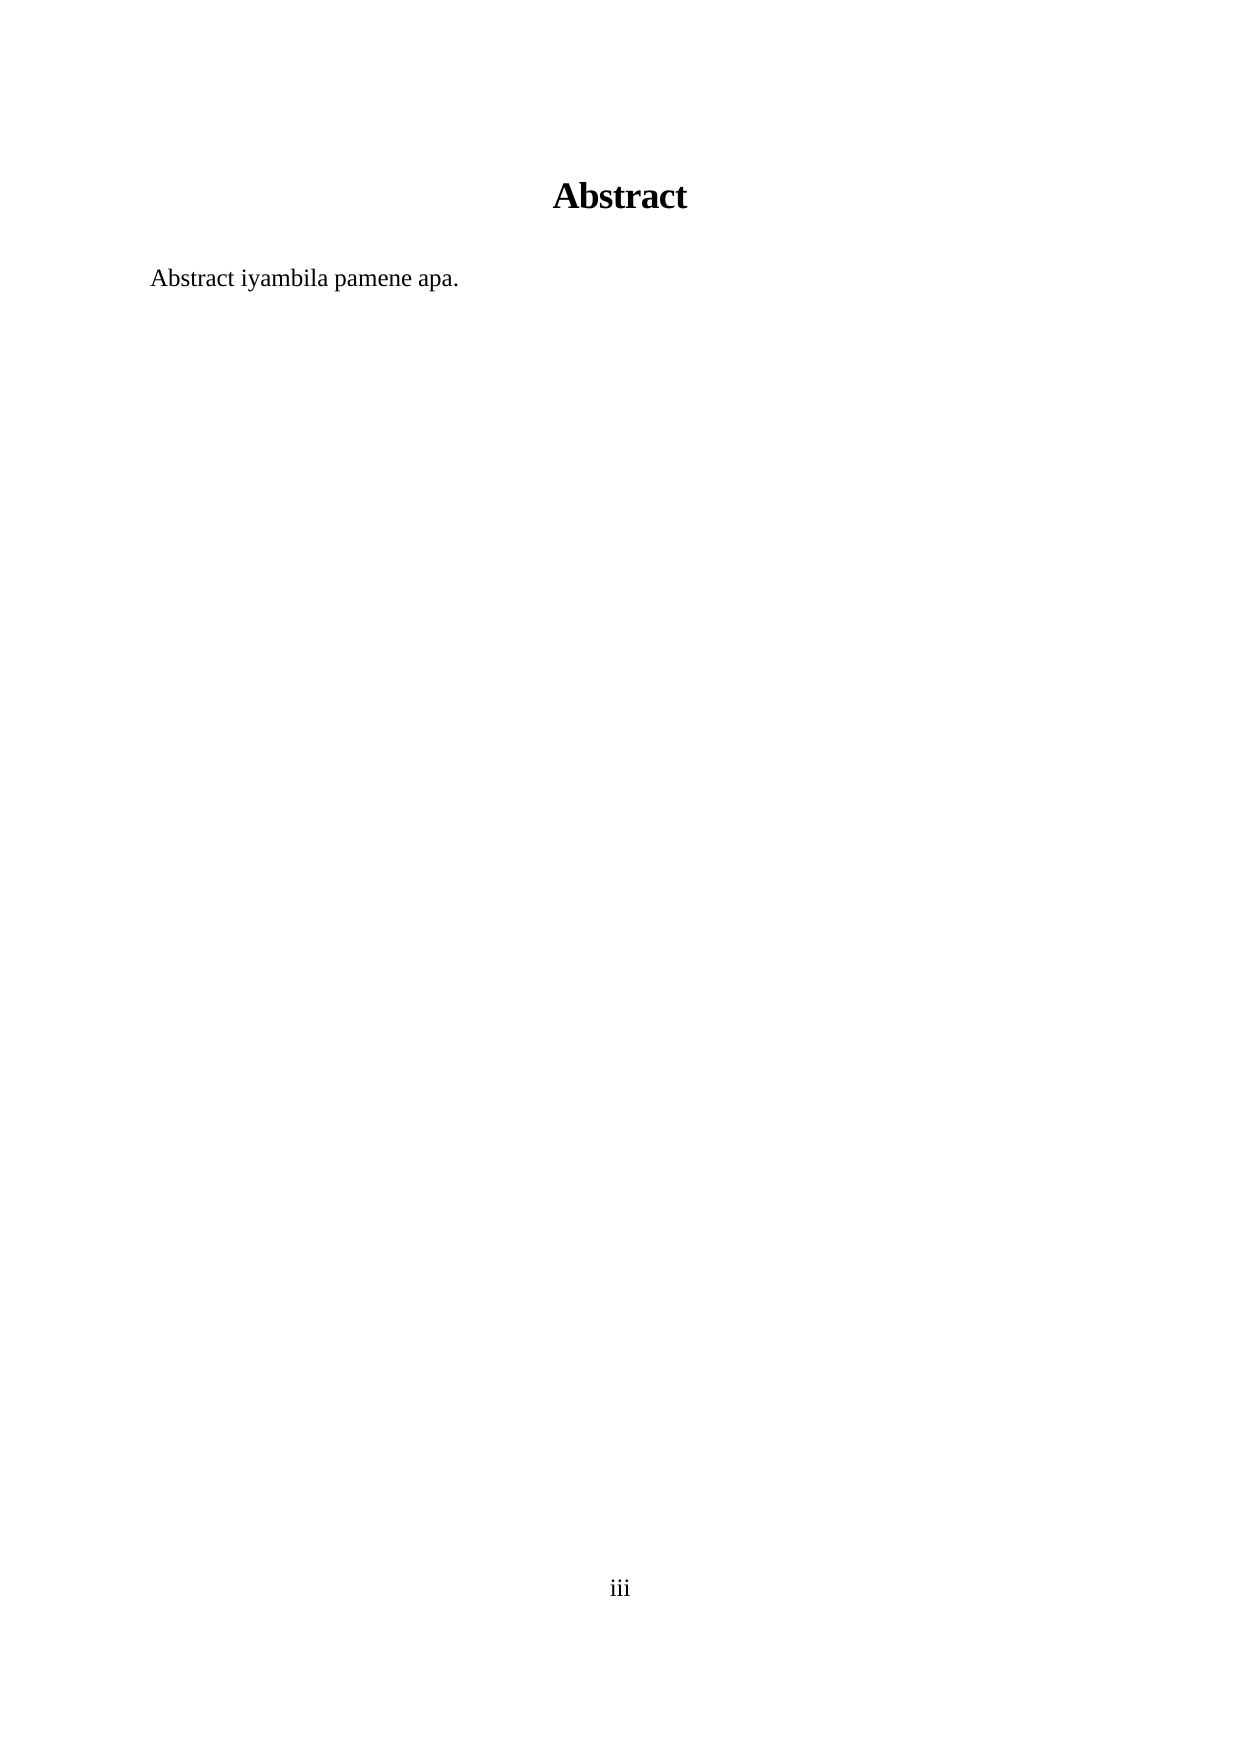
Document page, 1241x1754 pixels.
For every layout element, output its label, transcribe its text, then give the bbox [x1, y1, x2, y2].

subtitle Abstract [150, 175, 1090, 216]
text Abstract iyambila pamene apa. [150, 264, 1090, 292]
